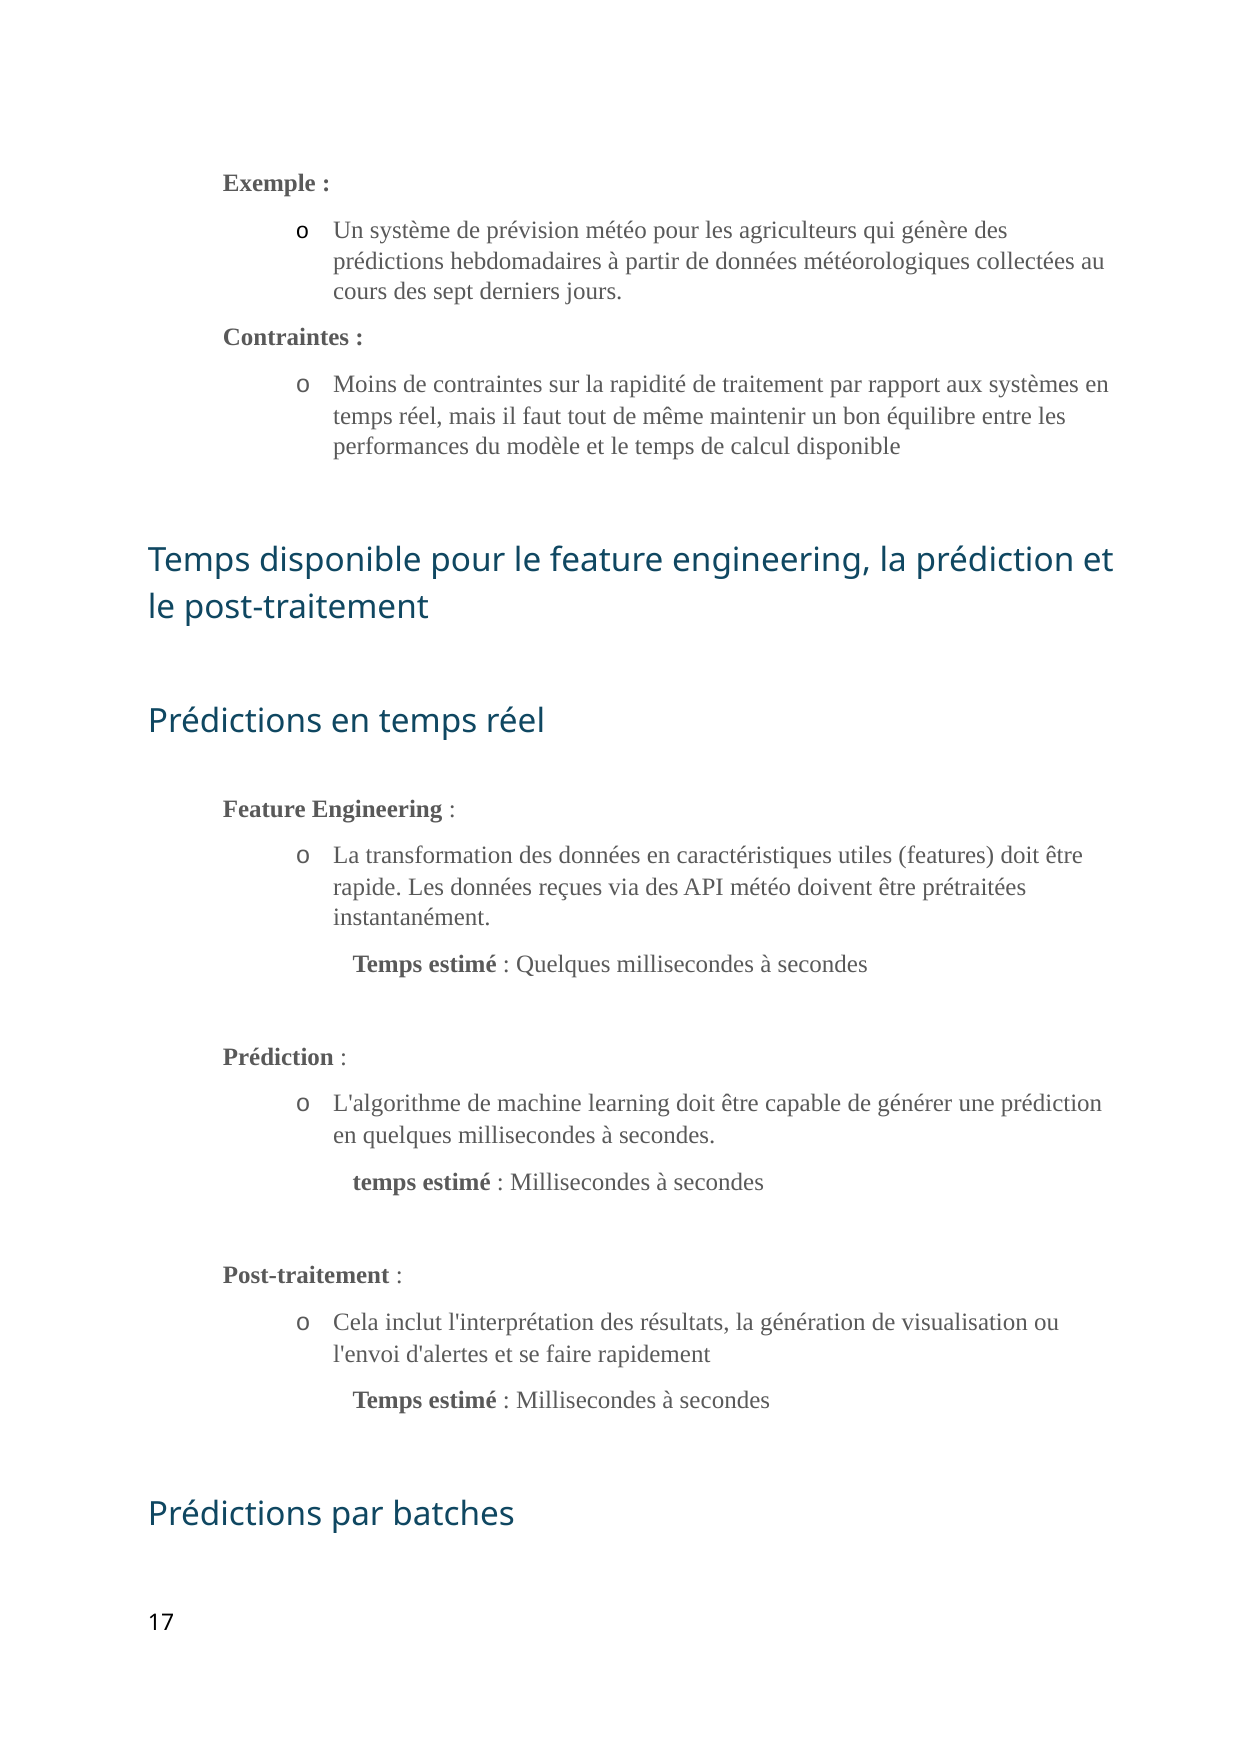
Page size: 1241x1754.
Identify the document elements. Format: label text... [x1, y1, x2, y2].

subtitle Prédictions par batches [148, 1490, 1122, 1535]
list Un système de prévision météo pour les agriculteurs qui génère des prédictions hebdomadaires à partir de données météorologiques collectées au cours des sept derniers jours. [295, 215, 1122, 305]
list Temps estimé : Quelques millisecondes à secondes [260, 949, 1122, 977]
subtitle Temps disponible pour le feature engineering, la prédiction et le post-traitement [148, 536, 1122, 628]
list Moins de contraintes sur la rapidité de traitement par rapport aux systèmes en temps réel, mais il faut tout de même maintenir un bon équilibre entre les performances du modèle et le temps de calcul disponible [295, 369, 1122, 460]
list Post-traitement : [223, 1260, 1122, 1289]
subtitle Prédictions en temps réel [148, 697, 1122, 742]
list Feature Engineering : [223, 794, 1122, 822]
list Cela inclut l'interprétation des résultats, la génération de visualisation ou l'envoi d'alertes et se faire rapidement [295, 1307, 1122, 1367]
list Temps estimé : Millisecondes à secondes [260, 1385, 1122, 1414]
list temps estimé : Millisecondes à secondes [260, 1167, 1122, 1196]
list Prédiction : [223, 1042, 1122, 1071]
list Exemple : [223, 168, 1122, 197]
list L'algorithme de machine learning doit être capable de générer une prédiction en quelques millisecondes à secondes. [295, 1088, 1122, 1149]
list La transformation des données en caractéristiques utiles (features) doit être rapide. Les données reçues via des API météo doivent être prétraitées instantanément. [295, 840, 1122, 931]
list Contraintes : [223, 322, 1122, 351]
